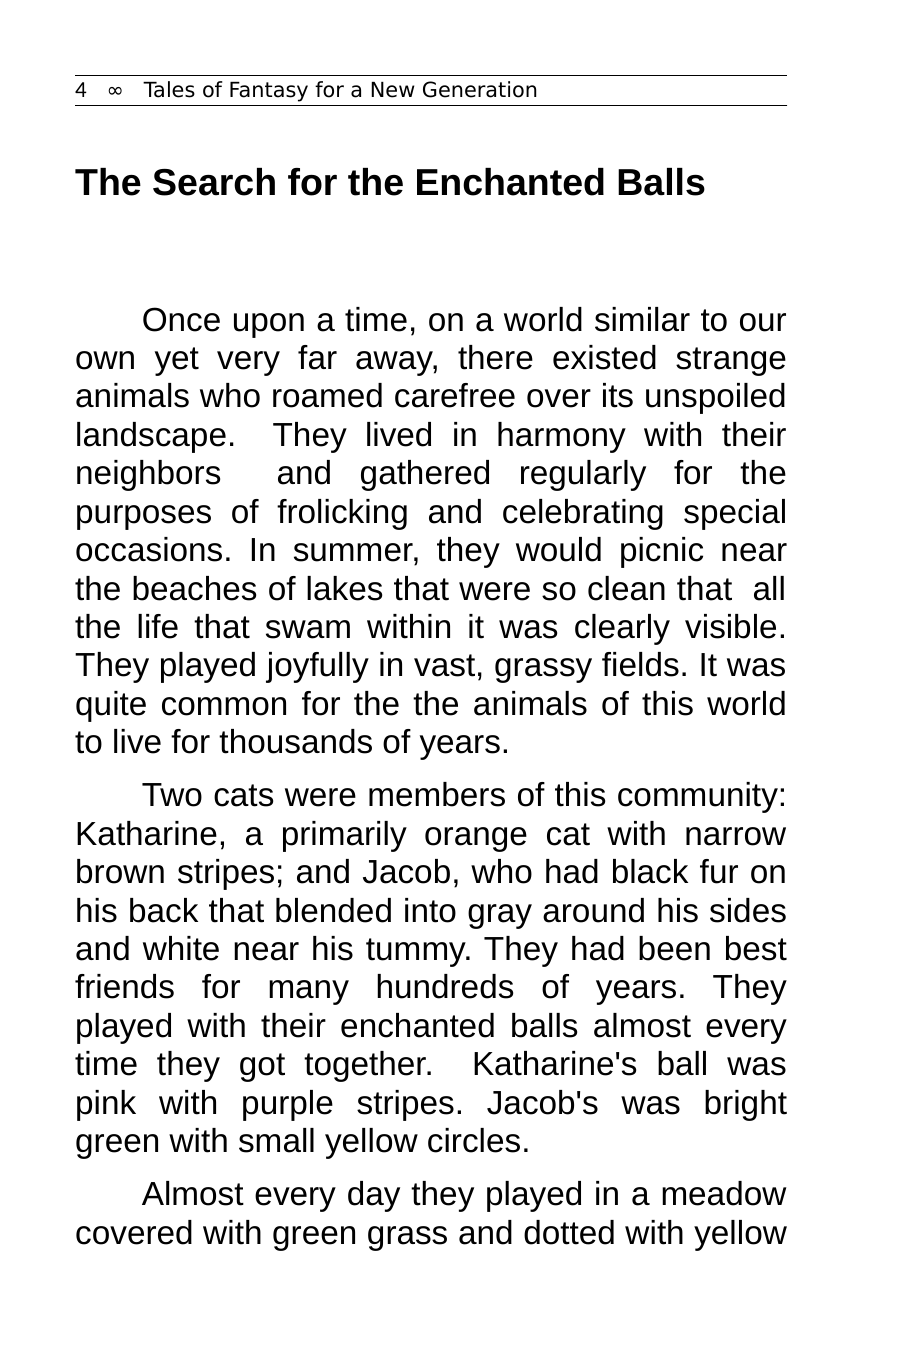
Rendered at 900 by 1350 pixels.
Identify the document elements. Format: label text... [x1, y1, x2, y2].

text Almost every day they played in a meadow covered with green grass and dotted with yellow [75, 1174, 787, 1251]
subtitle The Search for the Enchanted Balls [75, 160, 787, 203]
text Two cats were members of this community: Katharine, a primarily orange cat with narrow brown stripes; and Jacob, who had black fur on his back that blended into gray around his sides and white near his tummy. They had been best friends for many hundreds of years. They played with their enchanted balls almost every time they got together. Katharine's ball was pink with purple stripes. Jacob's was bright green with small yellow circles. [75, 775, 787, 1160]
text Once upon a time, on a world similar to our own yet very far away, there existed strange animals who roamed carefree over its unspoiled landscape. They lived in harmony with their neighbors and gathered regularly for the purposes of frolicking and celebrating special occasions. In summer, they would picnic near the beaches of lakes that were so clean that all the life that swam within it was clearly visible. They played joyfully in vast, grassy fields. It was quite common for the the animals of this world to live for thousands of years. [75, 299, 787, 761]
